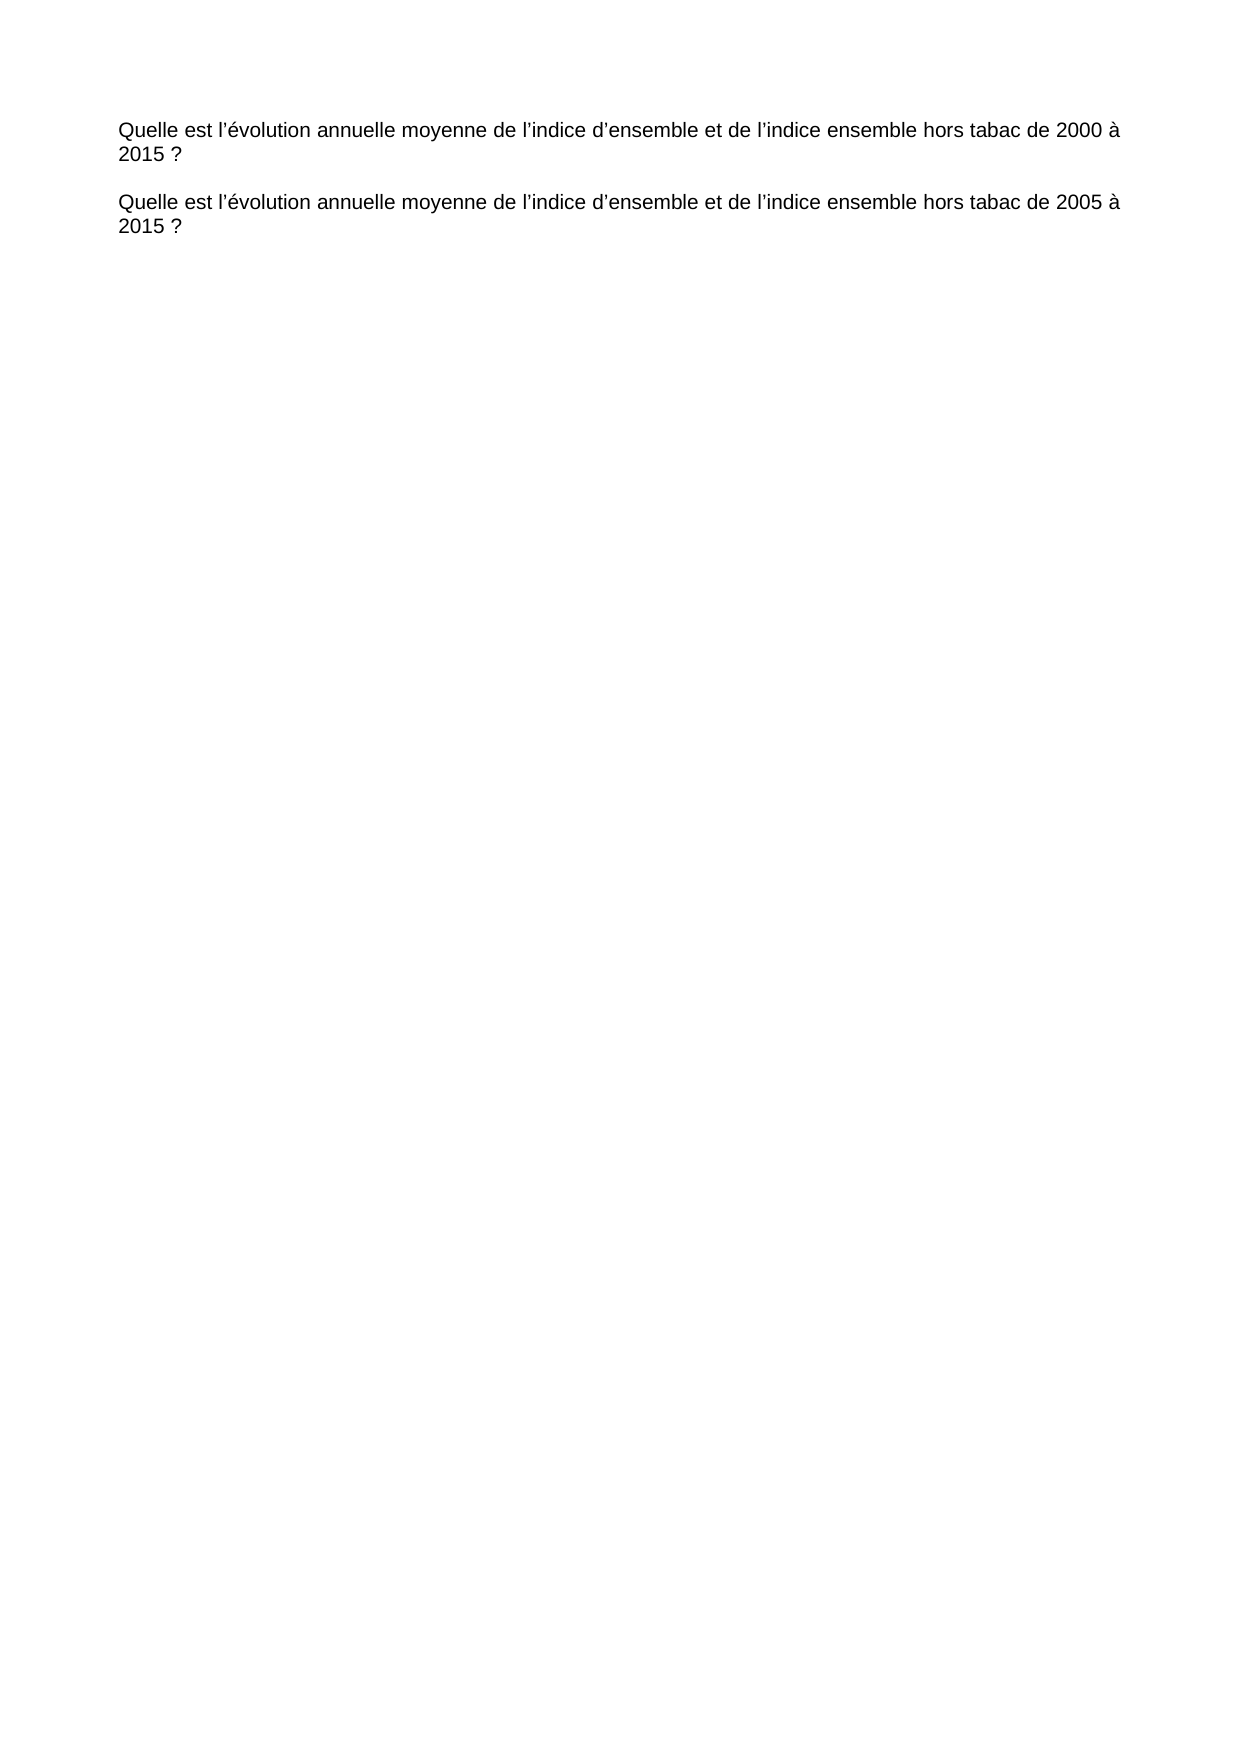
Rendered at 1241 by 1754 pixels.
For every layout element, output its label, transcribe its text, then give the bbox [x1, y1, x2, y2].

text Quelle est l’évolution annuelle moyenne de l’indice d’ensemble et de l’indice ensemble hors tabac de 2000 à 2015 ? [118, 118, 1122, 166]
text Quelle est l’évolution annuelle moyenne de l’indice d’ensemble et de l’indice ensemble hors tabac de 2005 à 2015 ? [118, 190, 1122, 238]
